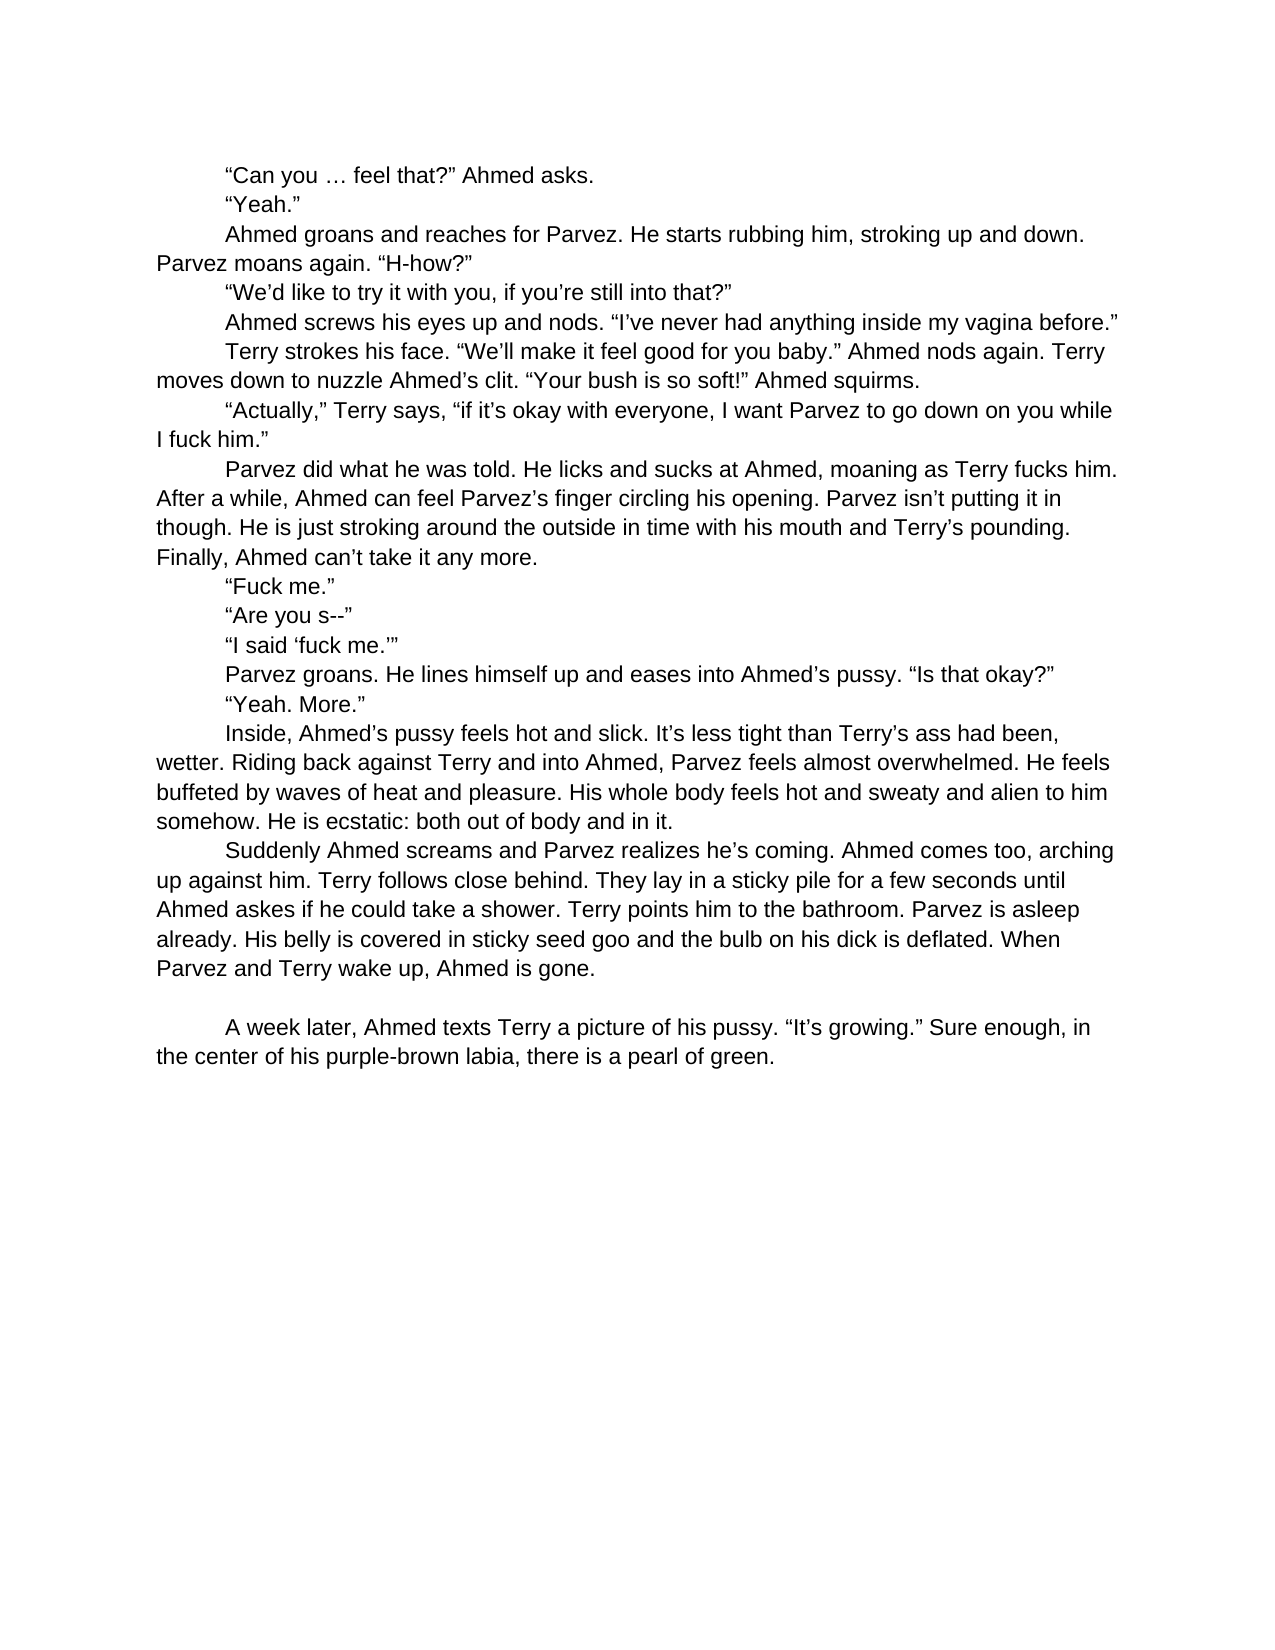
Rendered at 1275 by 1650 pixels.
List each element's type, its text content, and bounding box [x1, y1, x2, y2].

text “Fuck me.” [150, 567, 1125, 597]
text “Can you … feel that?” Ahmed asks. [150, 156, 1125, 186]
text “We’d like to try it with you, if you’re still into that?” [150, 274, 1125, 303]
text Ahmed screws his eyes up and nods. “I’ve never had anything inside my vagina before.” [150, 303, 1125, 332]
text “Yeah.” [150, 186, 1125, 215]
text “Yeah. More.” [150, 685, 1125, 714]
text “Are you s--” [150, 597, 1125, 626]
text Suddenly Ahmed screams and Parvez realizes he’s coming. Ahmed comes too, arching up against him. Terry follows close behind. They lay in a sticky pile for a few seconds until Ahmed askes if he could take a shower. Terry points him to the bathroom. Parvez is asleep already. His belly is covered in sticky seed goo and the bulb on his dick is deflated. When Parvez and Terry wake up, Ahmed is gone. [150, 832, 1125, 981]
text A week later, Ahmed texts Terry a picture of his pussy. “It’s growing.” Sure enough, in the center of his purple-brown labia, there is a pearl of green. [150, 1008, 1125, 1076]
text Terry strokes his face. “We’ll make it feel good for you baby.” Ahmed nods again. Terry moves down to nuzzle Ahmed’s clit. “Your bush is so soft!” Ahmed squirms. [150, 332, 1125, 391]
text Parvez did what he was told. He licks and sucks at Ahmed, moaning as Terry fucks him. After a while, Ahmed can feel Parvez’s finger circling his opening. Parvez isn’t putting it in though. He is just stroking around the outside in time with his mouth and Terry’s pounding. Finally, Ahmed can’t take it any more. [150, 450, 1125, 567]
text “I said ‘fuck me.’” [150, 626, 1125, 656]
text Parvez groans. He lines himself up and eases into Ahmed’s pussy. “Is that okay?” [150, 656, 1125, 685]
text “Actually,” Terry says, “if it’s okay with everyone, I want Parvez to go down on you while I fuck him.” [150, 391, 1125, 450]
text Inside, Ahmed’s pussy feels hot and slick. It’s less tight than Terry’s ass had been, wetter. Riding back against Terry and into Ahmed, Parvez feels almost overwhelmed. He feels buffeted by waves of heat and pleasure. His whole body feels hot and sweaty and alien to him somehow. He is ecstatic: both out of body and in it. [150, 714, 1125, 832]
text Ahmed groans and reaches for Parvez. He starts rubbing him, stroking up and down. Parvez moans again. “H-how?” [150, 215, 1125, 274]
